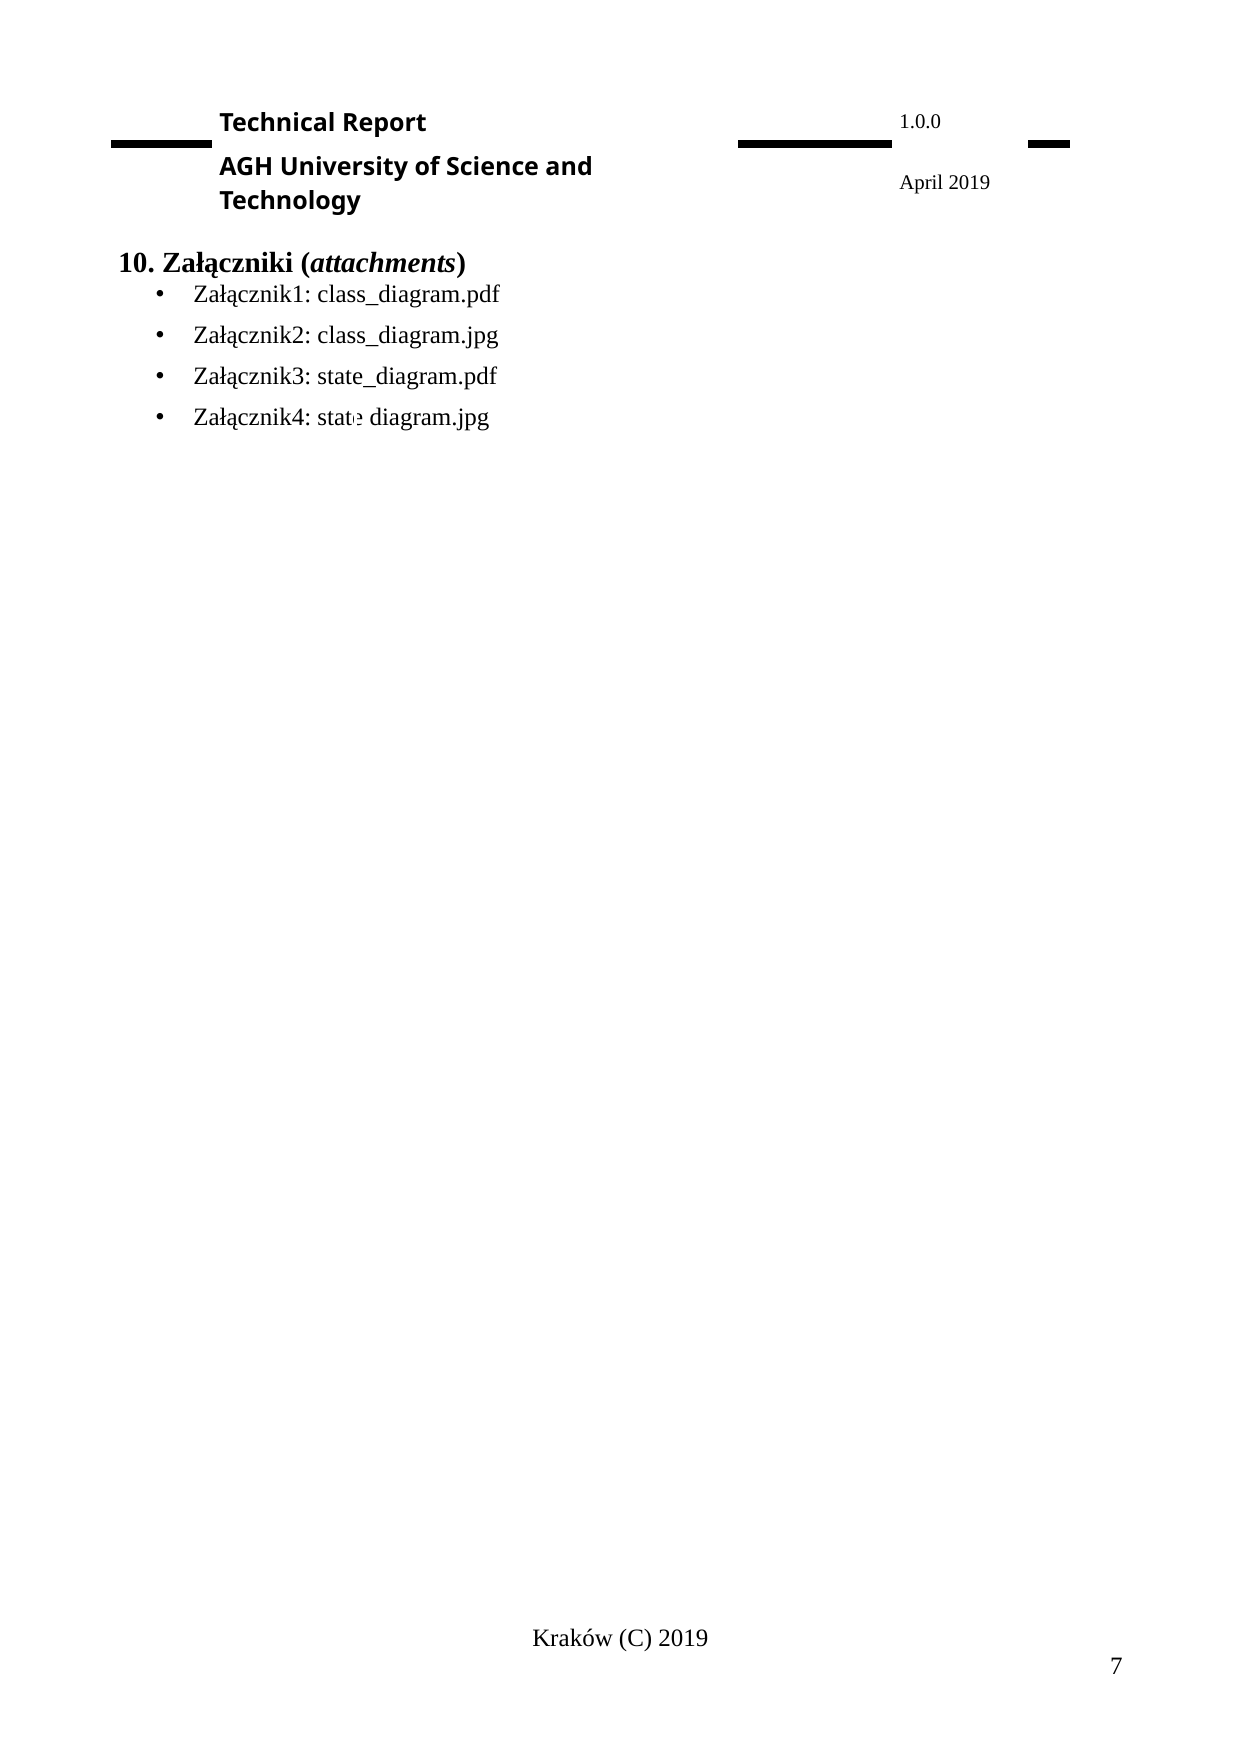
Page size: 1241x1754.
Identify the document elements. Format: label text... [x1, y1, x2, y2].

list Załącznik4: state diagram.jpg [156, 402, 1122, 437]
list Załącznik3: state_diagram.pdf [156, 361, 1122, 390]
list Załącznik2: class_diagram.jpg [156, 320, 1122, 349]
subtitle 10. Załączniki (attachments) [118, 245, 1122, 279]
list Załącznik1: class_diagram.pdf [156, 279, 1122, 307]
